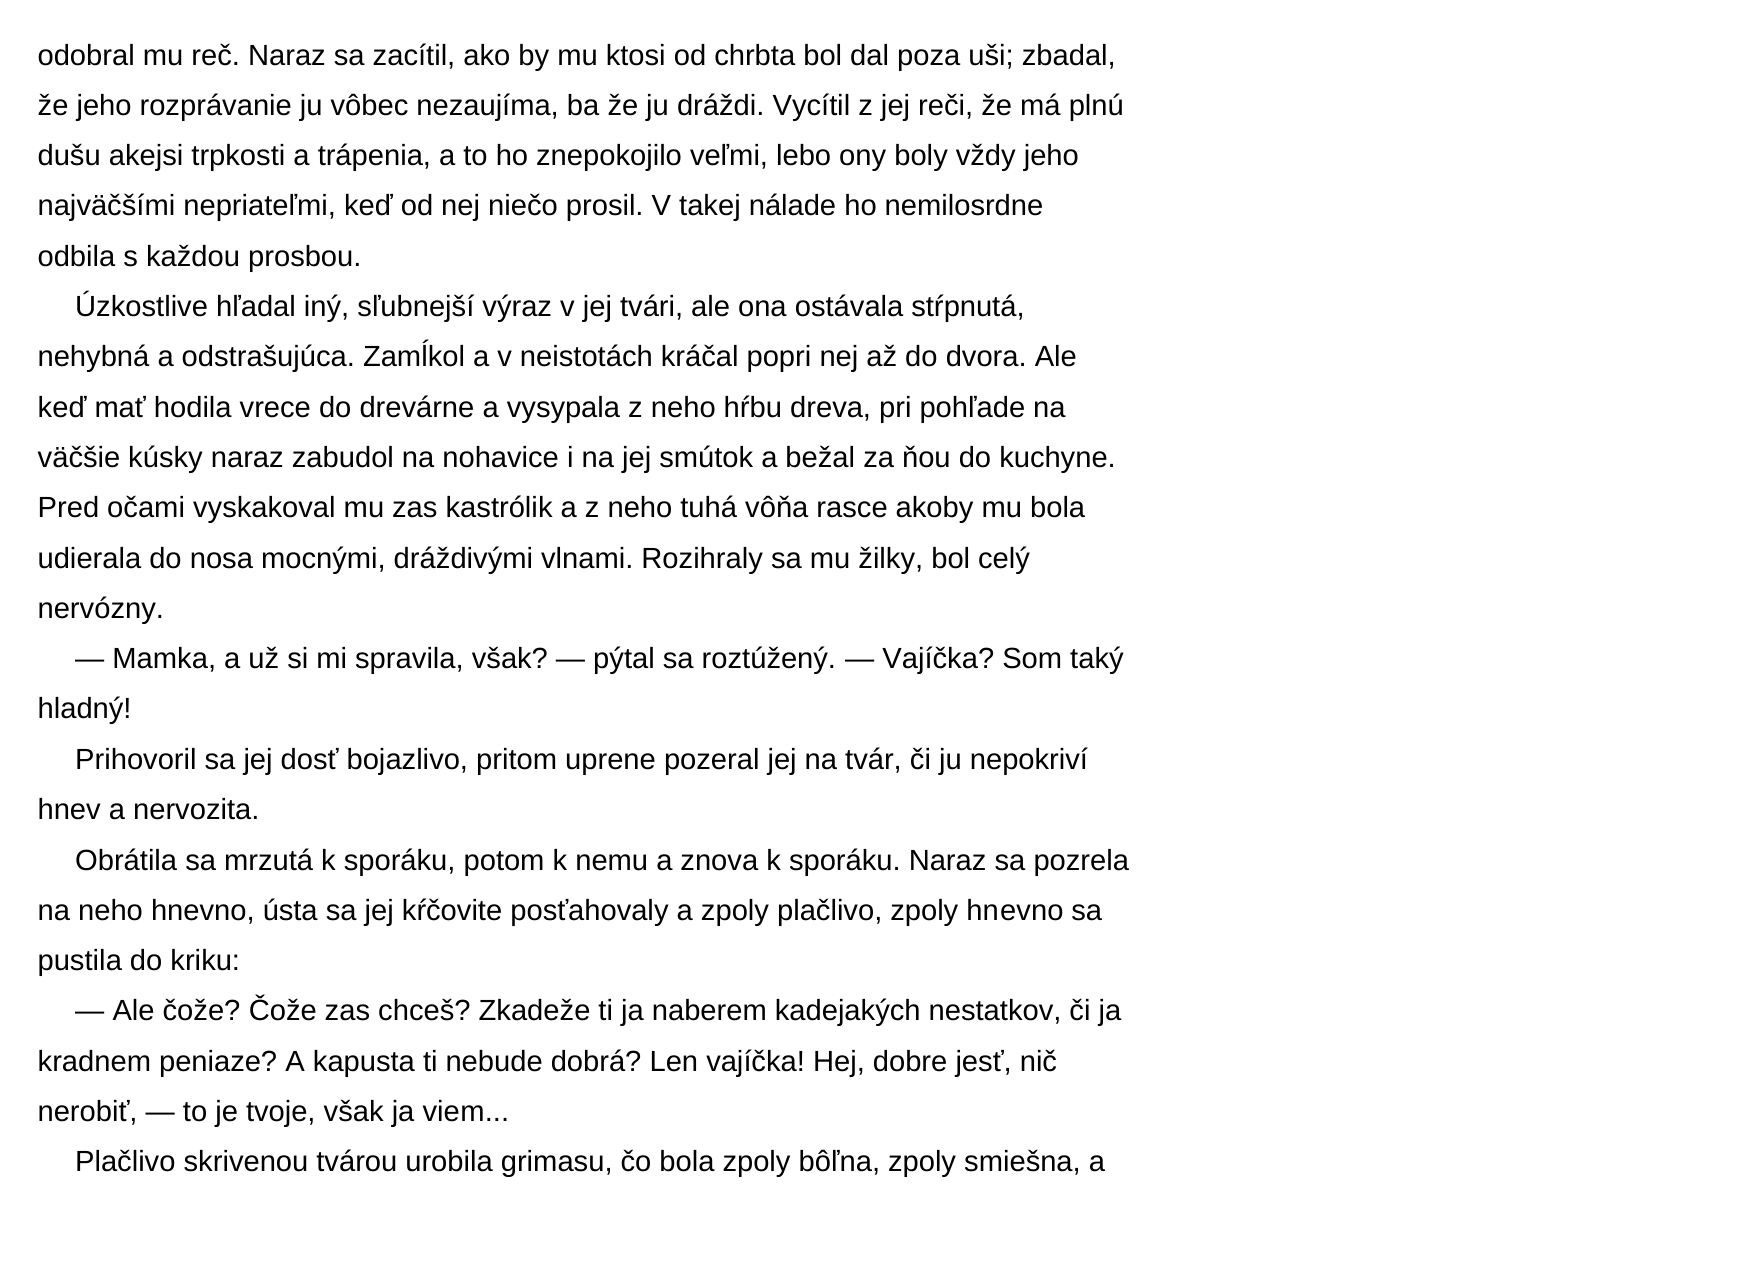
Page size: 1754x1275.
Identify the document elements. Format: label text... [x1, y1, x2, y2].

text Plačlivo skrivenou tvárou urobila grimasu, čo bola zpoly bôľna, zpoly smiešna, a [37, 1144, 1130, 1178]
text odobral mu reč. Naraz sa zacítil, ako by mu ktosi od chrbta bol dal poza uši; zbadal, že jeho rozprávanie ju vôbec nezaujíma, ba že ju dráždi. Vycítil z jej reči, že má plnú dušu akejsi trpkosti a trápenia, a to ho znepokojilo veľmi, lebo ony boly vždy jeho najväčšími nepriateľmi, keď od nej niečo prosil. V takej nálade ho nemilosrdne odbila s každou prosbou. [37, 37, 1130, 272]
text Úzkostlive hľadal iný, sľubnejší výraz v jej tvári, ale ona ostávala stŕpnutá, nehybná a odstrašujúca. Zamĺkol a v neistotách kráčal popri nej až do dvora. Ale keď mať hodila vrece do drevárne a vysypala z neho hŕbu dreva, pri pohľade na väčšie kúsky naraz zabudol na nohavice i na jej smútok a bežal za ňou do kuchyne. Pred očami vyskakoval mu zas kastrólik a z neho tuhá vôňa rasce akoby mu bola udierala do nosa mocnými, dráždivými vlnami. Rozihraly sa mu žilky, bol celý nervózny. [37, 289, 1130, 624]
text Obrátila sa mrzutá k sporáku, potom k nemu a znova k sporáku. Naraz sa pozrela na neho hnevno, ústa sa jej kŕčovite posťahovaly a zpoly plačlivo, zpoly hnevno sa pustila do kriku: [37, 842, 1130, 977]
text — Ale čože? Čože zas chceš? Zkadeže ti ja naberem kadejakých nestatkov, či ja kradnem peniaze? A kapusta ti nebude dobrá? Len vajíčka! Hej, dobre jesť, nič nerobiť, — to je tvoje, však ja viem... [37, 993, 1130, 1128]
text Prihovoril sa jej dosť bojazlivo, pritom uprene pozeral jej na tvár, či ju nepokriví hnev a nervozita. [37, 742, 1130, 826]
text — Mamka, a už si mi spravila, však? — pýtal sa roztúžený. — Vajíčka? Som taký hladný! [37, 641, 1130, 725]
